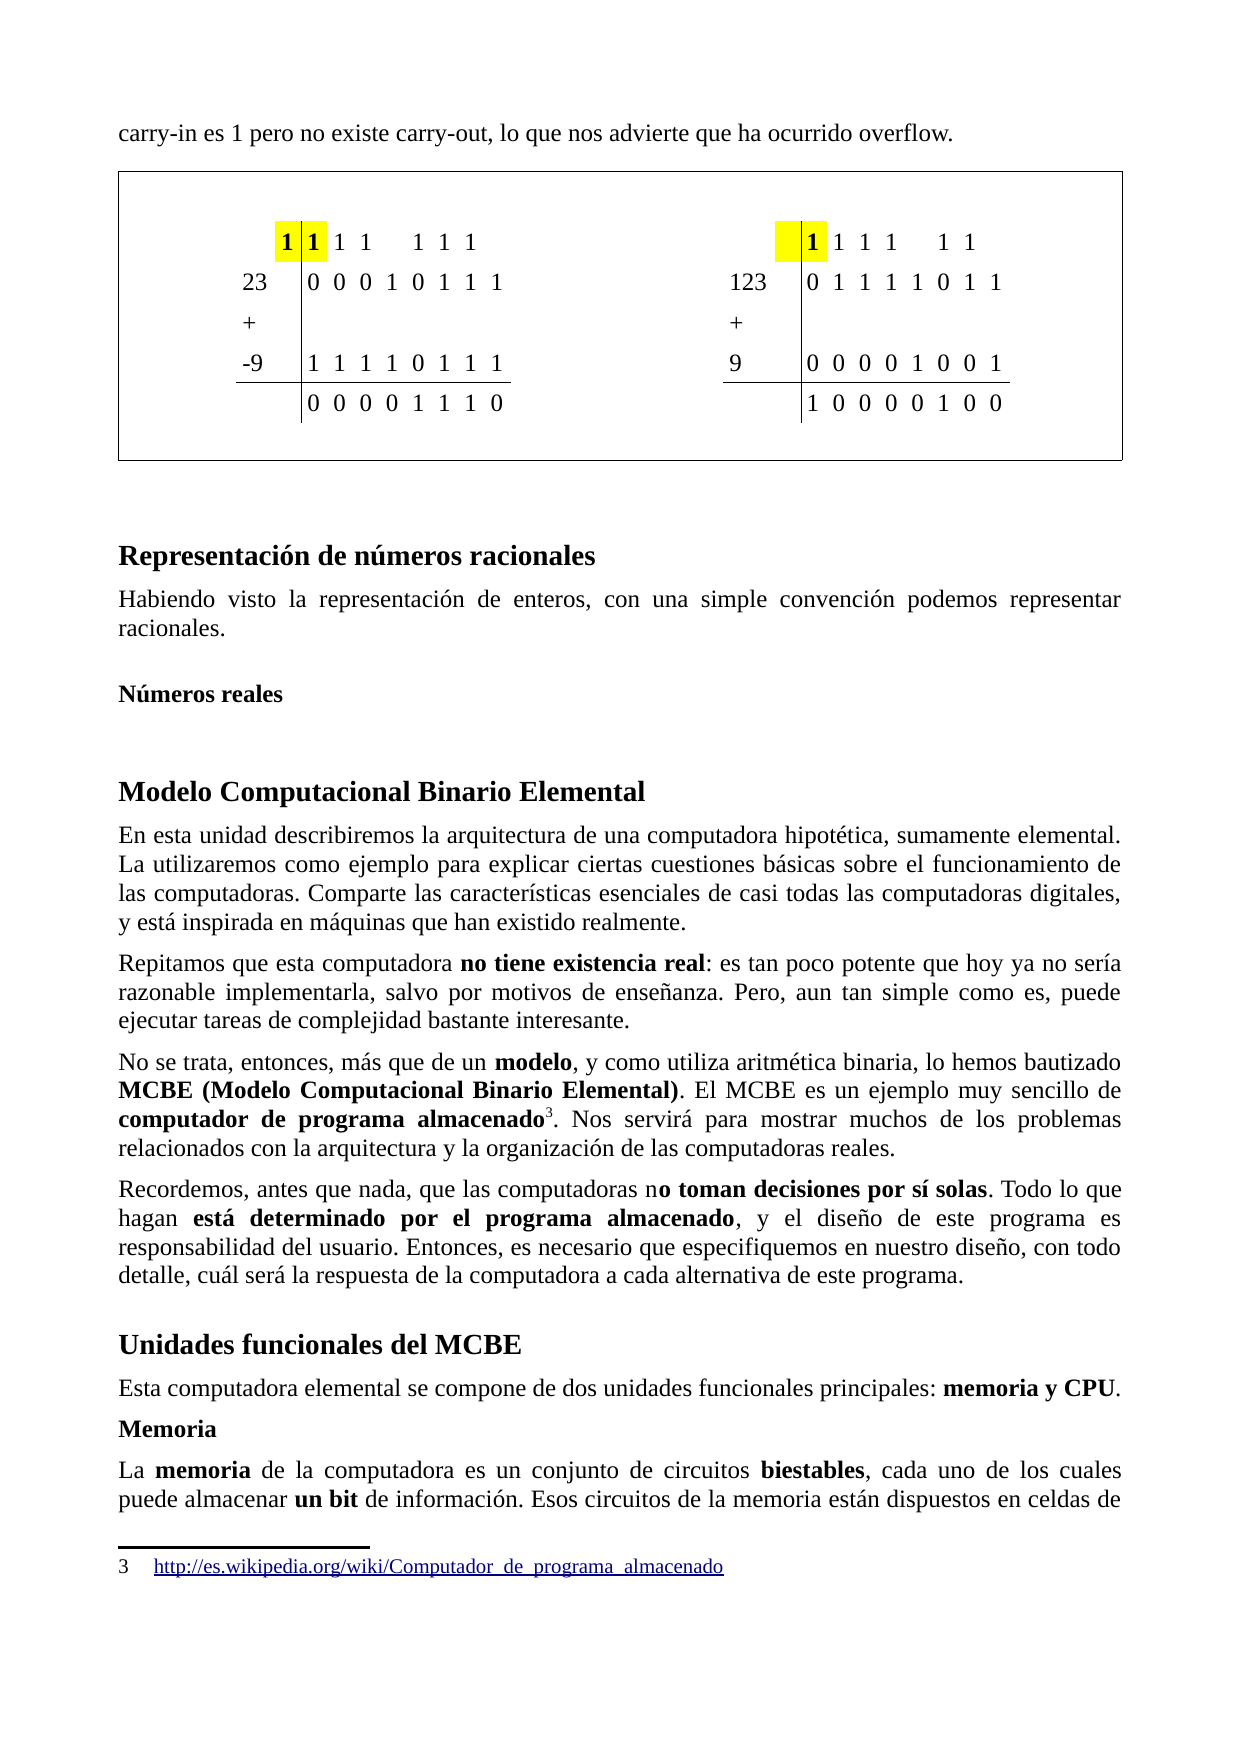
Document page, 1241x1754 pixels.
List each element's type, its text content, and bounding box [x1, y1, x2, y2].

table_cell [275, 302, 301, 342]
table_cell 0 [406, 262, 432, 302]
subtitle Representación de números racionales [118, 538, 1122, 572]
table_header 1 [275, 221, 301, 262]
table_cell [302, 302, 327, 342]
table_cell 1 [905, 342, 931, 382]
table_header 1 [802, 221, 827, 262]
table_header 1 [354, 221, 380, 262]
table_cell 1 [432, 383, 458, 423]
table_cell 9 [723, 342, 774, 382]
table_cell [432, 302, 458, 342]
table_cell 1 [905, 262, 931, 302]
subtitle Números reales [118, 679, 1122, 708]
table_cell 0 [853, 383, 879, 423]
table_cell 0 [827, 383, 853, 423]
table_cell 0 [354, 383, 380, 423]
table_cell 0 [328, 262, 354, 302]
table_cell 1 [879, 262, 905, 302]
table_header [984, 221, 1010, 262]
table_header 1 [459, 221, 484, 262]
table_header 1 [302, 221, 327, 262]
table_cell 1 [380, 342, 406, 382]
table_cell [723, 383, 774, 423]
text Habiendo visto la representación de enteros, con una simple convención podemos representar racionales. [118, 584, 1122, 642]
table_cell 1 [302, 342, 327, 382]
table_header 1 [827, 221, 853, 262]
table_cell 0 [485, 383, 511, 423]
table_cell 0 [905, 383, 931, 423]
table_cell 0 [853, 342, 879, 382]
table_cell [354, 302, 380, 342]
table_cell [406, 302, 432, 342]
table_cell [275, 262, 301, 302]
table_header 1 [853, 221, 879, 262]
table_header [905, 221, 931, 262]
table_cell 0 [879, 342, 905, 382]
table_cell [827, 302, 853, 342]
table_cell [775, 383, 801, 423]
text Memoria [118, 1414, 1122, 1443]
table_cell 1 [406, 383, 432, 423]
table_cell 1 [432, 342, 458, 382]
table_cell [485, 302, 511, 342]
table_cell 123 [723, 262, 774, 302]
subtitle Modelo Computacional Binario Elemental [118, 774, 1122, 808]
table_cell 0 [302, 262, 327, 302]
table_header [775, 221, 801, 262]
table_cell 1 [485, 262, 511, 302]
table_cell 1 [459, 383, 484, 423]
table_cell 1 [354, 342, 380, 382]
text carry-in es 1 pero no existe carry-out, lo que nos advierte que ha ocurrido overflow. [118, 118, 1122, 147]
table_cell [905, 302, 931, 342]
table_cell 1 [432, 262, 458, 302]
table_cell [775, 302, 801, 342]
table_cell [984, 302, 1010, 342]
table_cell 0 [380, 383, 406, 423]
table_cell 0 [958, 383, 984, 423]
table_cell 1 [802, 383, 827, 423]
table_cell [380, 302, 406, 342]
table_cell 1 [380, 262, 406, 302]
table_header 1 [931, 221, 957, 262]
table_cell 0 [302, 383, 327, 423]
table_cell 0 [802, 342, 827, 382]
table_cell [328, 302, 354, 342]
text http://es.wikipedia.org/wiki/Computador_de_programa_almacenado [118, 1553, 1122, 1578]
table_cell 1 [485, 342, 511, 382]
table_cell 1 [931, 383, 957, 423]
text Recordemos, antes que nada, que las computadoras no toman decisiones por sí solas. Todo lo que hagan está determinado por el programa almacenado, y el diseño de este programa es responsabilidad del usuario. Entonces, es necesario que especifiquemos en nuestro diseño, con todo detalle, cuál será la respuesta de la computadora a cada alternativa de este programa. [118, 1174, 1122, 1289]
text Repitamos que esta computadora no tiene existencia real: es tan poco potente que hoy ya no sería razonable implementarla, salvo por motivos de enseñanza. Pero, aun tan simple como es, puede ejecutar tareas de complejidad bastante interesante. [118, 948, 1122, 1034]
table_cell [236, 383, 275, 423]
table_cell [775, 262, 801, 302]
table_header 1 [958, 221, 984, 262]
table_header 1 [406, 221, 432, 262]
table_cell 0 [406, 342, 432, 382]
table_cell 1 [459, 262, 484, 302]
table_cell [459, 302, 484, 342]
table_header [723, 221, 774, 262]
table_cell 0 [827, 342, 853, 382]
table_header [485, 221, 511, 262]
table_cell -9 [236, 342, 275, 382]
table_cell [275, 342, 301, 382]
text Esta computadora elemental se compone de dos unidades funcionales principales: memoria y CPU. [118, 1373, 1122, 1402]
text En esta unidad describiremos la arquitectura de una computadora hipotética, sumamente elemental. La utilizaremos como ejemplo para explicar ciertas cuestiones básicas sobre el funcionamiento de las computadoras. Comparte las características esenciales de casi todas las computadoras digitales, y está inspirada en máquinas que han existido realmente. [118, 821, 1122, 936]
table_cell 1 [827, 262, 853, 302]
table_cell 0 [931, 262, 957, 302]
table_cell 1 [853, 262, 879, 302]
table_cell [775, 342, 801, 382]
table_cell 0 [354, 262, 380, 302]
table_header 1 [879, 221, 905, 262]
table_cell 1 [984, 342, 1010, 382]
table_cell + [723, 302, 774, 342]
table_cell [802, 302, 827, 342]
table_cell [958, 302, 984, 342]
table_cell [275, 383, 301, 423]
table_cell 1 [984, 262, 1010, 302]
table_cell 1 [459, 342, 484, 382]
table_header [380, 221, 406, 262]
table_header [236, 221, 275, 262]
text La memoria de la computadora es un conjunto de circuitos biestables, cada uno de los cuales puede almacenar un bit de información. Esos circuitos de la memoria están dispuestos en celdas de [118, 1455, 1122, 1513]
table_cell 0 [931, 342, 957, 382]
table_cell 1 [958, 262, 984, 302]
text No se trata, entonces, más que de un modelo, y como utiliza aritmética binaria, lo hemos bautizado MCBE (Modelo Computacional Binario Elemental). El MCBE es un ejemplo muy sencillo de computador de programa almacenado. Nos servirá para mostrar muchos de los problemas relacionados con la arquitectura y la organización de las computadoras reales. [118, 1047, 1122, 1162]
table_header 1 [432, 221, 458, 262]
table_cell 0 [328, 383, 354, 423]
table_cell 0 [958, 342, 984, 382]
table_cell [853, 302, 879, 342]
table_cell 0 [879, 383, 905, 423]
subtitle Unidades funcionales del MCBE [118, 1327, 1122, 1360]
table_cell [931, 302, 957, 342]
table_cell 1 [328, 342, 354, 382]
table_cell 23 [236, 262, 275, 302]
table_cell 0 [802, 262, 827, 302]
table_cell 0 [984, 383, 1010, 423]
table_cell + [236, 302, 275, 342]
table_cell [879, 302, 905, 342]
table_header 1 [328, 221, 354, 262]
